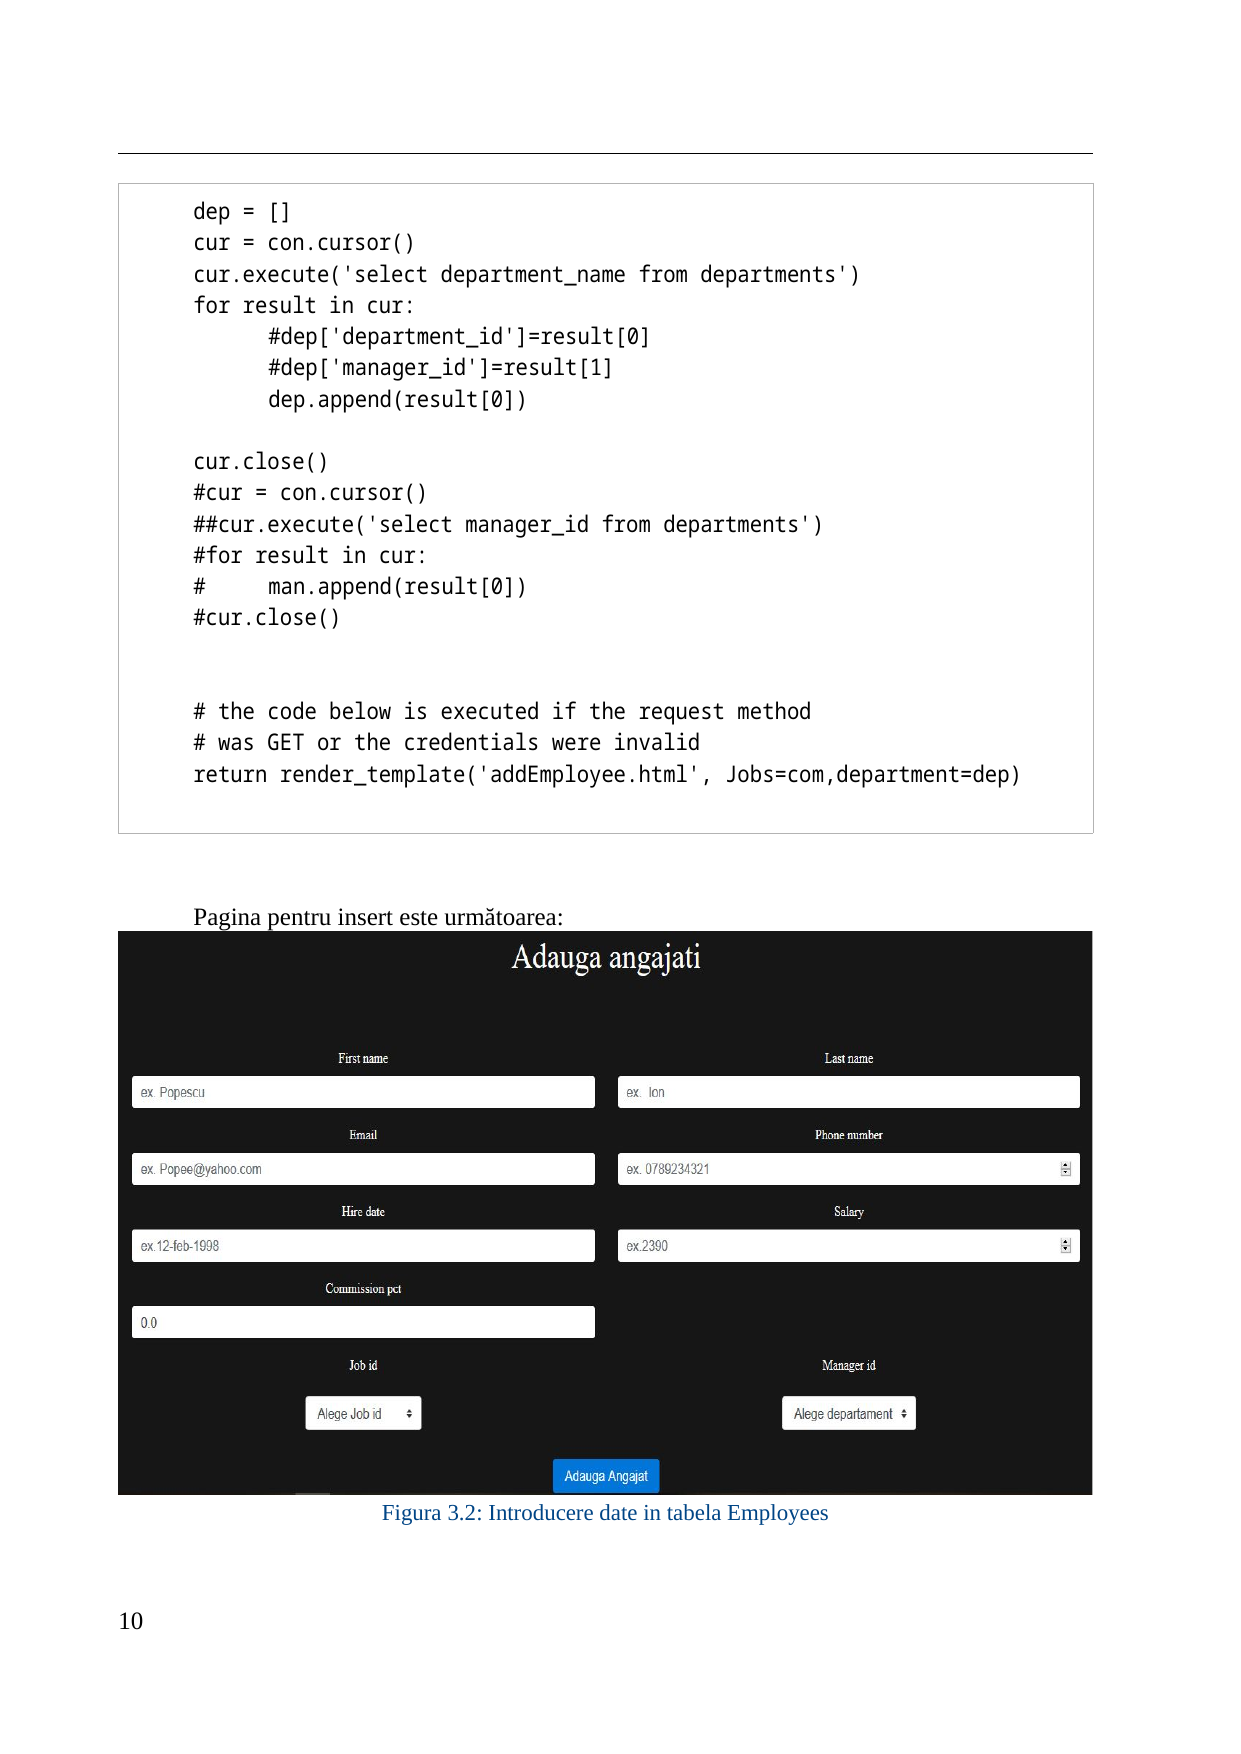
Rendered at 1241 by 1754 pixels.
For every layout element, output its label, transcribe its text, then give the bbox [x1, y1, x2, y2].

text Pagina pentru insert este următoarea: [118, 902, 1093, 931]
text Figura 3.2: Introducere date in tabela Employees [118, 1495, 1093, 1526]
picture [118, 931, 1093, 1495]
text dep = [] cur = con.cursor() cur.execute('select department_name from departments') for result in cur: #dep['department_id']=result[0] #dep['manager_id']=result[1] dep.append(result[0]) cur.close() #cur = con.cursor() ##cur.execute('select manager_id from departments') #for result in cur: # man.append(result[0]) #cur.close() # the code below is executed if the request method # was GET or the credentials were invalid return render_template('addEmployee.html', Jobs=com,department=dep) [119, 184, 1093, 789]
